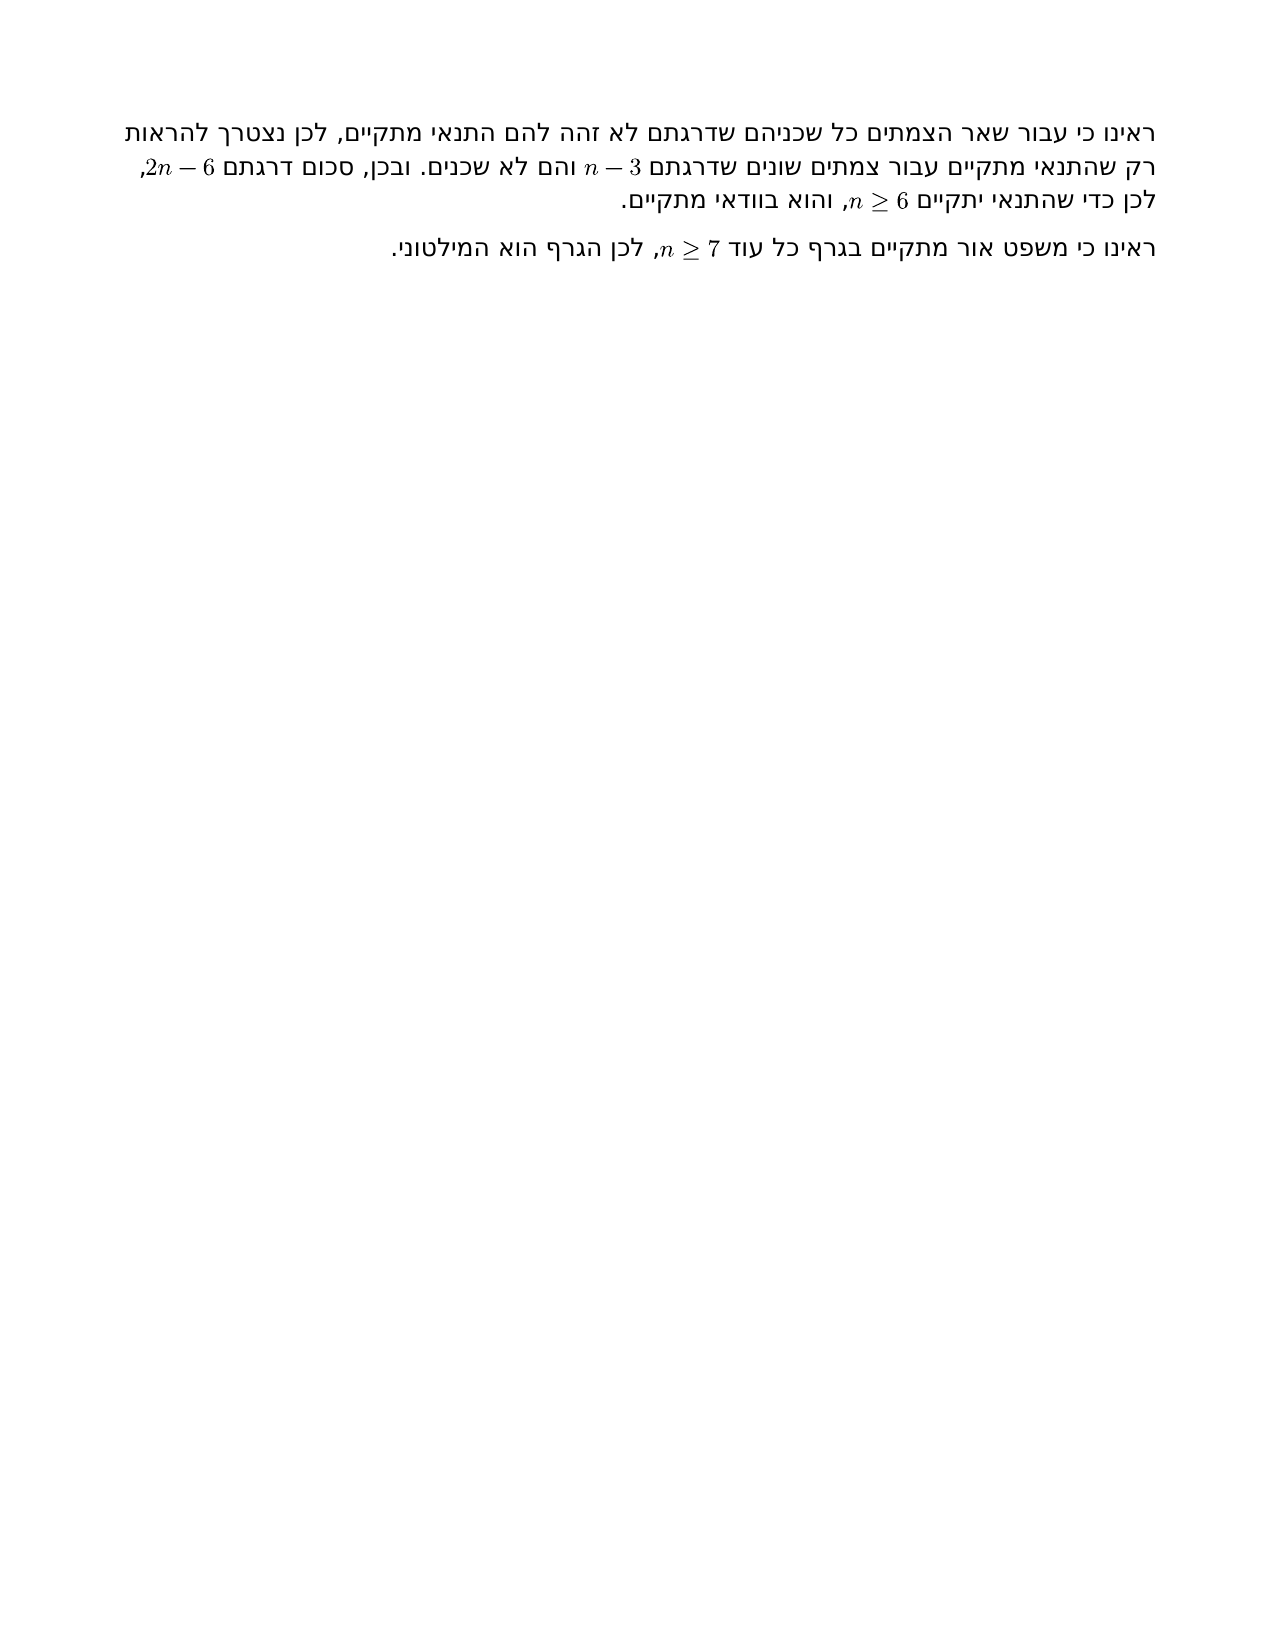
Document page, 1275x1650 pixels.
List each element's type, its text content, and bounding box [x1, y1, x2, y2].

text ראינו כי עבור שאר הצמתים כל שכניהם שדרגתם לא זהה להם התנאי מתקיים, לכן נצטרך להראות רק שהתנאי מתקיים עבור צמתים שונים שדרגתם והם לא שכנים. ובכן, סכום דרגתם , לכן כדי שהתנאי יתקיים , והוא בוודאי מתקיים. [118, 118, 1157, 214]
text ראינו כי משפט אור מתקיים בגרף כל עוד , לכן הגרף הוא המילטוני. [118, 233, 1157, 262]
